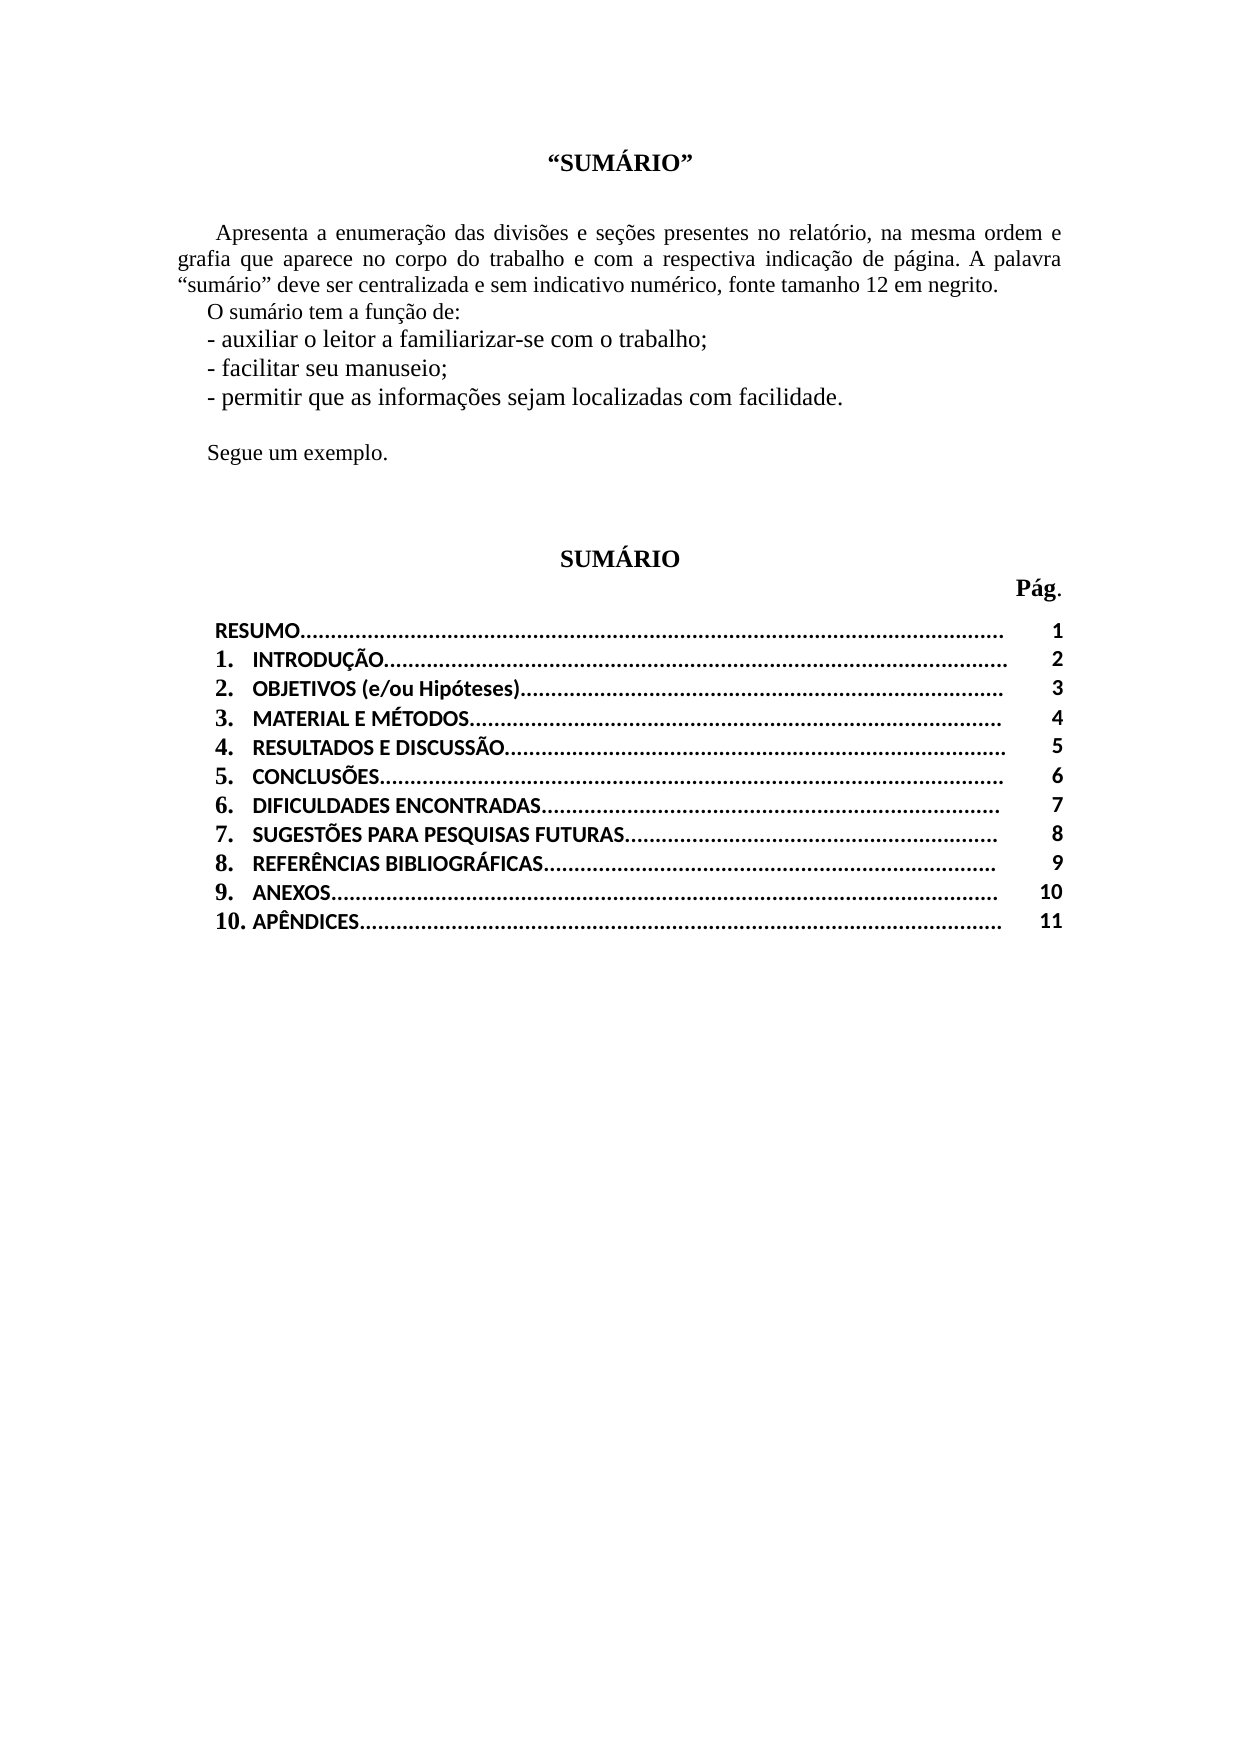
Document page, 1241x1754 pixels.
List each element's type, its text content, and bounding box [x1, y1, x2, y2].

text Apresenta a enumeração das divisões e seções presentes no relatório, na mesma ordem e grafia que aparece no corpo do trabalho e com a respectiva indicação de página. A palavra “sumário” deve ser centralizada e sem indicativo numérico, fonte tamanho 12 em negrito. [177, 219, 1063, 298]
table_cell MATERIAL E MÉTODOS....................................................................................... [166, 703, 1040, 732]
table_cell CONCLUSÕES...................................................................................................... [166, 761, 1040, 790]
table_cell ANEXOS............................................................................................................. [166, 877, 1040, 906]
table_cell 7 [1040, 790, 1074, 819]
table_cell 4 [1040, 703, 1074, 732]
table_cell 10 [1040, 877, 1074, 906]
table_cell APÊNDICES......................................................................................................... [166, 906, 1040, 935]
table_cell 3 [1040, 674, 1074, 703]
table_header 1 [1040, 616, 1074, 644]
table_cell RESULTADOS E DISCUSSÃO.................................................................................. [166, 732, 1040, 761]
text “SUMÁRIO” [177, 148, 1063, 176]
table_cell 9 [1040, 848, 1074, 877]
table_cell OBJETIVOS (e/ou Hipóteses)............................................................................... [166, 674, 1040, 703]
table_cell 8 [1040, 819, 1074, 848]
text - auxiliar o leitor a familiarizar-se com o trabalho; [177, 324, 1063, 353]
text Pág. [177, 573, 1063, 602]
text - permitir que as informações sejam localizadas com facilidade. [177, 382, 1063, 410]
table_cell INTRODUÇÃO...................................................................................................... [166, 645, 1040, 673]
table_cell 5 [1040, 732, 1074, 761]
table_cell 11 [1040, 906, 1074, 935]
table_cell 2 [1040, 645, 1074, 673]
text O sumário tem a função de: [177, 298, 1063, 324]
table_cell SUGESTÕES PARA PESQUISAS FUTURAS............................................................. [166, 819, 1040, 848]
table_header RESUMO................................................................................................................... [166, 616, 1040, 644]
text SUMÁRIO [177, 544, 1063, 573]
text Segue um exemplo. [177, 439, 1063, 466]
table_cell REFERÊNCIAS BIBLIOGRÁFICAS.......................................................................... [166, 848, 1040, 877]
table_cell 6 [1040, 761, 1074, 790]
table_cell DIFICULDADES ENCONTRADAS........................................................................... [166, 790, 1040, 819]
text - facilitar seu manuseio; [177, 353, 1063, 382]
